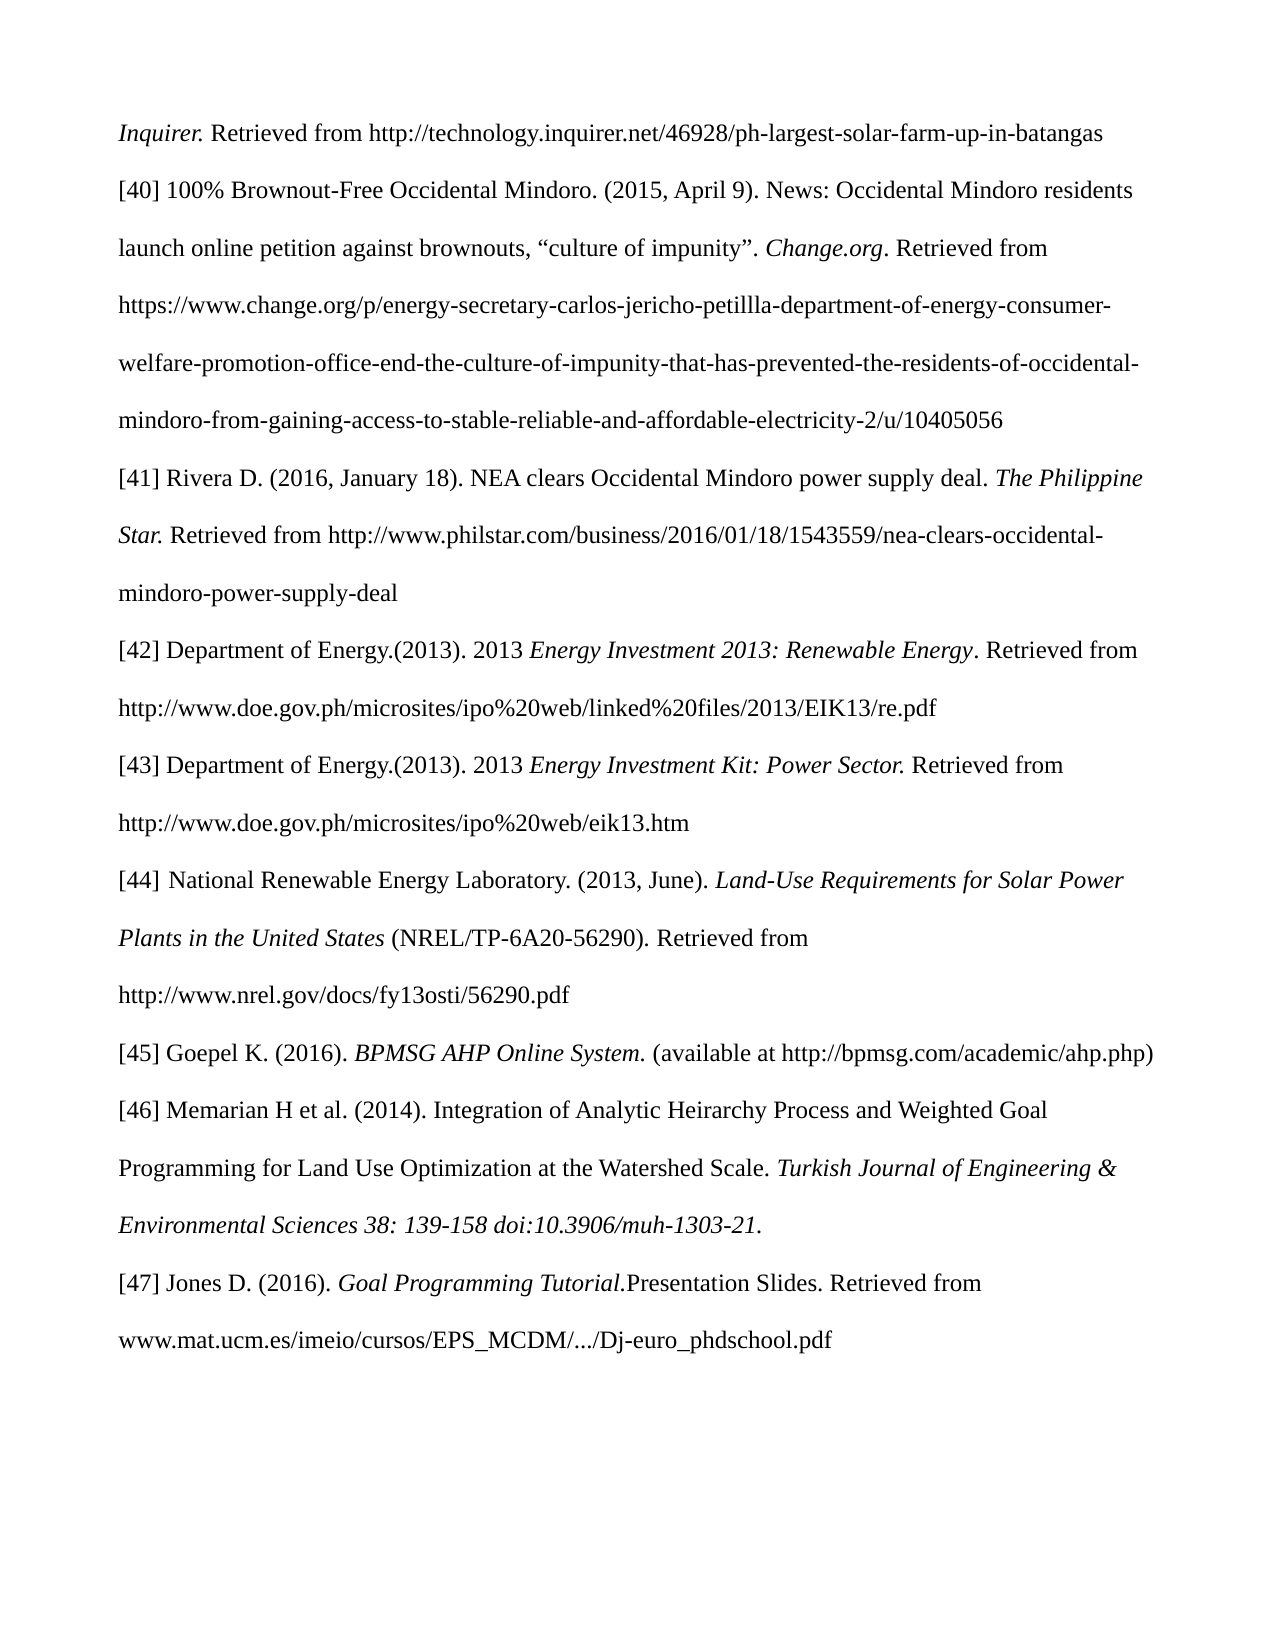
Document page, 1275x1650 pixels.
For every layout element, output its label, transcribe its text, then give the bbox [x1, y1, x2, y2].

text [41] Rivera D. (2016, January 18). NEA clears Occidental Mindoro power supply deal. The Philippine Star. Retrieved from http://www.philstar.com/business/2016/01/18/1543559/nea-clears-occidental-mindoro-power-supply-deal [118, 463, 1157, 607]
text [43] Department of Energy.(2013). 2013 Energy Investment Kit: Power Sector. Retrieved from http://www.doe.gov.ph/microsites/ipo%20web/eik13.htm [118, 751, 1157, 837]
text [45] Goepel K. (2016). BPMSG AHP Online System. (available at http://bpmsg.com/academic/ahp.php) [118, 1038, 1157, 1067]
text Inquirer. Retrieved from http://technology.inquirer.net/46928/ph-largest-solar-farm-up-in-batangas [118, 118, 1157, 147]
text [44] National Renewable Energy Laboratory. (2013, June). Land-Use Requirements for Solar Power Plants in the United States (NREL/TP-6A20-56290). Retrieved from http://www.nrel.gov/docs/fy13osti/56290.pdf [118, 866, 1157, 1009]
text [46] Memarian H et al. (2014). Integration of Analytic Heirarchy Process and Weighted Goal Programming for Land Use Optimization at the Watershed Scale. Turkish Journal of Engineering & Environmental Sciences 38: 139-158 doi:10.3906/muh-1303-21. [118, 1096, 1157, 1239]
text [47] Jones D. (2016). Goal Programming Tutorial.Presentation Slides. Retrieved from www.mat.ucm.es/imeio/cursos/EPS_MCDM/.../Dj-euro_phdschool.pdf [118, 1268, 1157, 1354]
text [40] 100% Brownout-Free Occidental Mindoro. (2015, April 9). News: Occidental Mindoro residents launch online petition against brownouts, “culture of impunity”. Change.org. Retrieved from https://www.change.org/p/energy-secretary-carlos-jericho-petillla-department-of-energy-consumer-welfare-promotion-office-end-the-culture-of-impunity-that-has-prevented-the-residents-of-occidental-mindoro-from-gaining-access-to-stable-reliable-and-affordable-electricity-2/u/10405056 [118, 176, 1157, 434]
text [42] Department of Energy.(2013). 2013 Energy Investment 2013: Renewable Energy. Retrieved from http://www.doe.gov.ph/microsites/ipo%20web/linked%20files/2013/EIK13/re.pdf [118, 636, 1157, 722]
